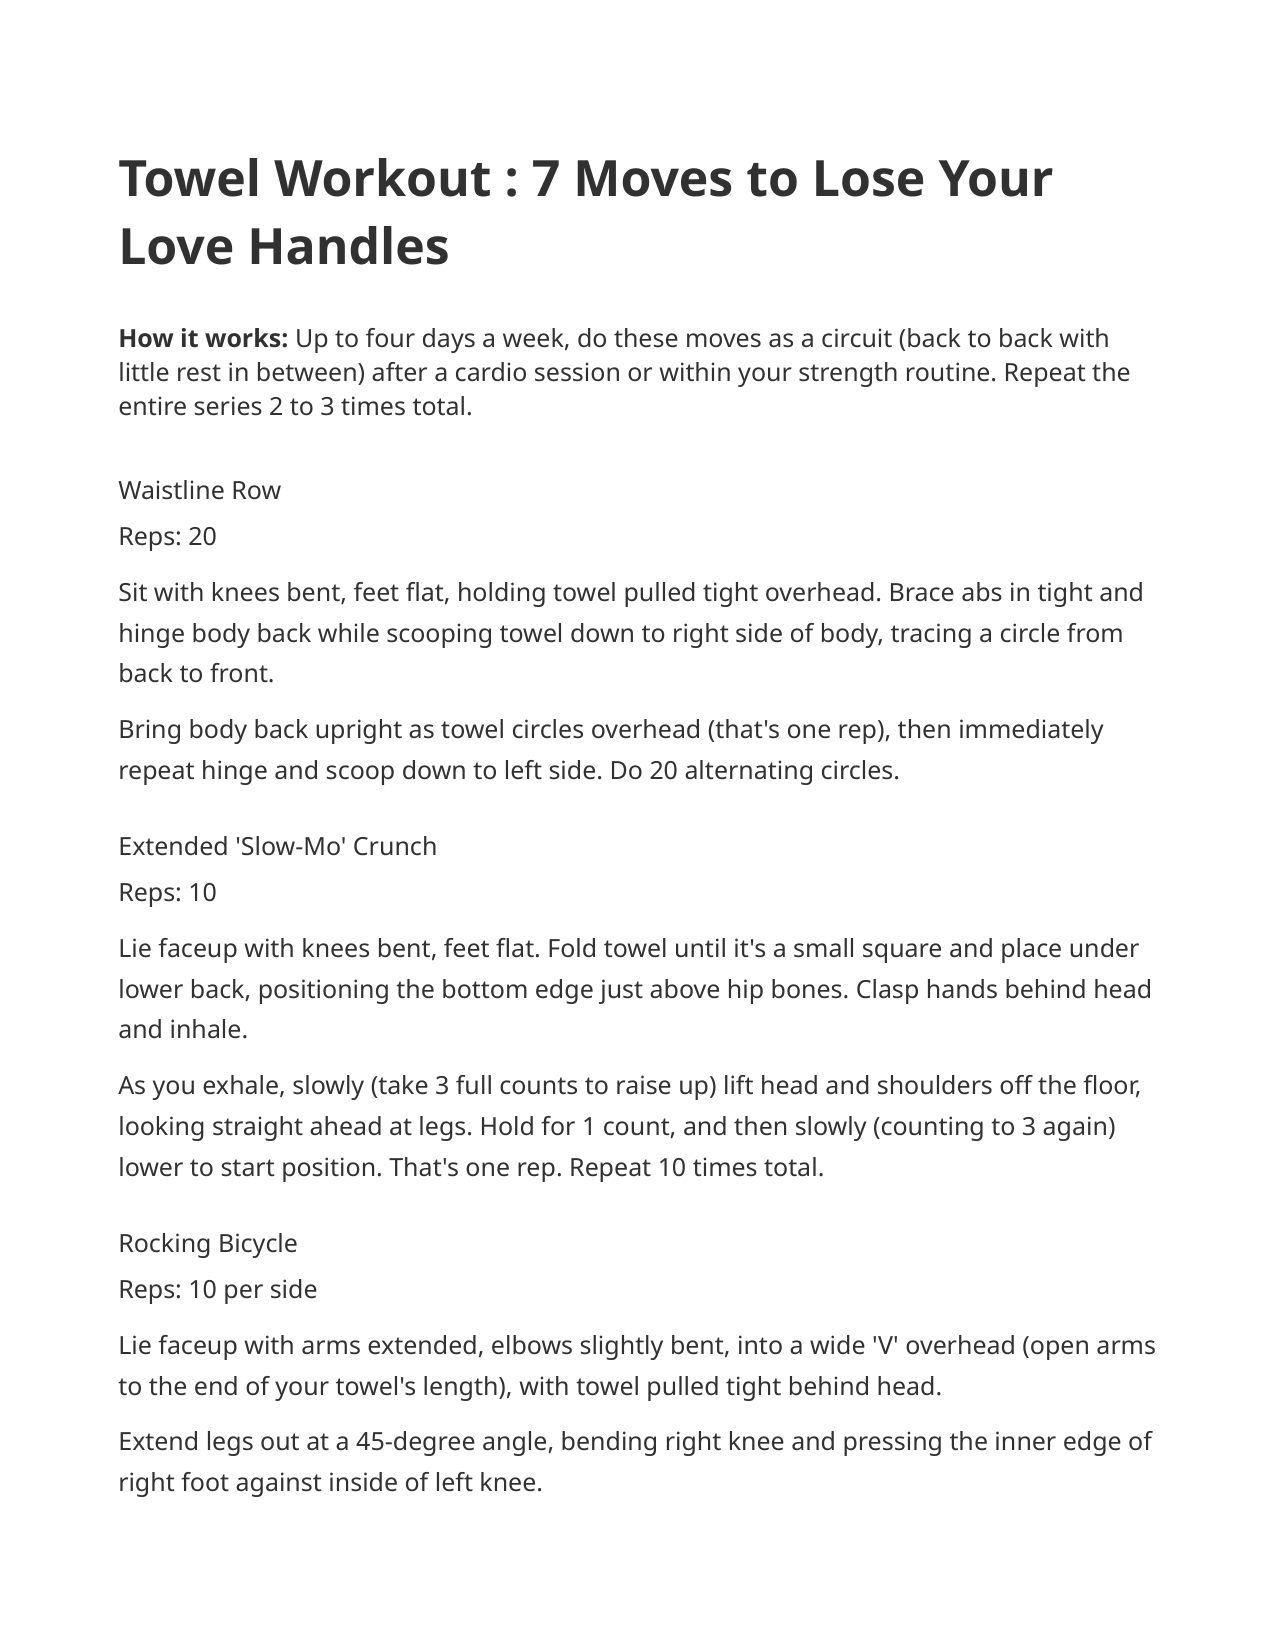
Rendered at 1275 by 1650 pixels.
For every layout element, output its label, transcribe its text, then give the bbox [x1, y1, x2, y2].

text Reps: 20 [118, 519, 1157, 553]
subtitle Rocking Bicycle [118, 1226, 1157, 1259]
text Lie faceup with knees bent, feet flat. Fold towel until it's a small square and place under lower back, positioning the bottom edge just above hip bones. Clasp hands behind head and inhale. [118, 931, 1157, 1046]
text Reps: 10 [118, 875, 1157, 909]
text As you exhale, slowly (take 3 full counts to raise up) lift head and shoulders off the floor, looking straight ahead at legs. Hold for 1 count, and then slowly (counting to 3 again) lower to start position. That's one rep. Repeat 10 times total. [118, 1068, 1157, 1183]
text Reps: 10 per side [118, 1272, 1157, 1306]
text How it works: Up to four days a week, do these moves as a circuit (back to back with little rest in between) after a cardio session or within your strength routine. Repeat the entire series 2 to 3 times total. [118, 321, 1157, 423]
text Lie faceup with arms extended, elbows slightly bent, into a wide 'V' overhead (open arms to the end of your towel's length), with towel pulled tight behind head. [118, 1327, 1157, 1402]
subtitle Extended 'Slow-Mo' Crunch [118, 828, 1157, 863]
text Bring body back upright as towel circles overhead (that's one rep), then immediately repeat hinge and scoop down to left side. Do 20 alternating circles. [118, 711, 1157, 786]
text Extend legs out at a 45-degree angle, bending right knee and pressing the inner edge of right foot against inside of left knee. [118, 1424, 1157, 1499]
subtitle Waistline Row [118, 472, 1157, 506]
text Sit with knees bent, feet flat, holding towel pulled tight overhead. Brace abs in tight and hinge body back while scooping towel down to right side of body, tracing a circle from back to front. [118, 574, 1157, 690]
subtitle Towel Workout : 7 Moves to Lose Your Love Handles [118, 143, 1157, 279]
